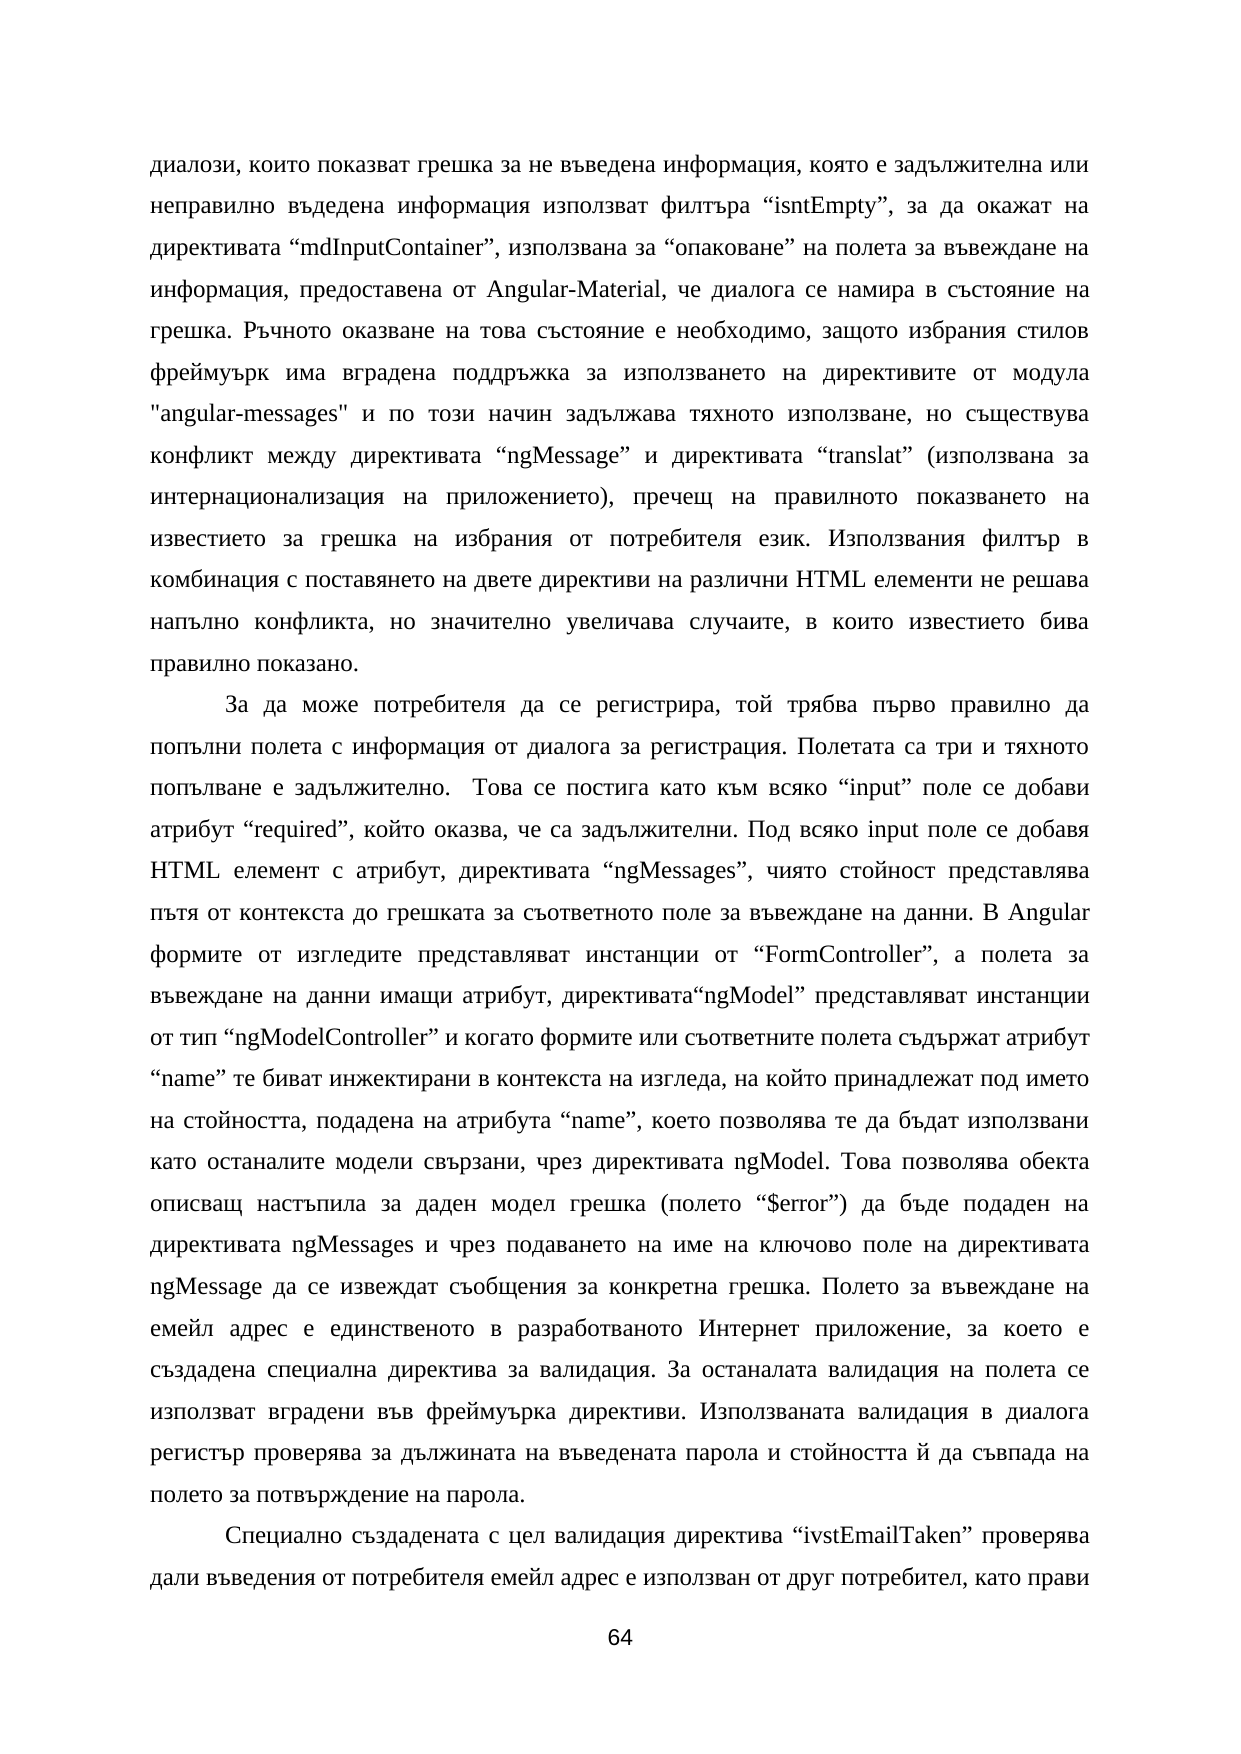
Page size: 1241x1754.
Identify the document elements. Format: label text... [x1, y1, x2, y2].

text Специално създадената с цел валидация директива “ivstEmailTaken” проверява дали въведения от потребителя емейл адрес е използван от друг потребител, като прави [150, 1522, 1091, 1591]
text За да може потребителя да се регистрира, той трябва първо правилно да попълни полета с информация от диалога за регистрация. Полетата са три и тяхното попълване е задължително. Това се постига като към всяко “input” поле се добави атрибут “required”, който оказва, че са задължителни. Под всяко input поле се добавя HTML елемент с атрибут, директивата “ngMessages”, чиято стойност представлява пътя от контекста до грешката за съответното поле за въвеждане на данни. В Angular формите от изгледите представляват инстанции от “FormController”, а полета за въвеждане на данни имащи атрибут, директивата“ngModel” представляват инстанции от тип “ngModelController” и когато формите или съответните полета съдържат атрибут “name” те биват инжектирани в контекста на изгледа, на който принадлежат под името на стойността, подадена на атрибута “name”, което позволява те да бъдат използвани като останалите модели свързани, чрез директивата ngModel. Това позволява обекта описващ настъпила за даден модел грешка (полето “$error”) да бъде подаден на директивата ngMessages и чрез подаването на име на ключово поле на директивата ngMessage да се извеждат съобщения за конкретна грешка. Полето за въвеждане на емейл адрес е единственото в разработваното Интернет приложение, за което е създадена специална директива за валидация. За останалата валидация на полета се използват вградени във фреймуърка директиви. Използваната валидация в диалога регистър проверява за дължината на въведената парола и стойността й да съвпада на полето за потвърждение на парола. [150, 690, 1091, 1508]
text диалози, които показват грешка за не въведена информация, която е задължителна или неправилно въдедена информация използват филтъра “isntEmpty”, за да окажат на директивата “mdInputContainer”, използвана за “опаковане” на полета за въвеждане на информация, предоставена от Angular-Material, че диалога се намира в състояние на грешка. Ръчното оказване на това състояние е необходимо, защото избрания стилов фреймуърк има вградена поддръжка за използването на директивите от модула "angular-messages" и по този начин задължава тяхното използване, но съществува конфликт между директивата “ngMessage” и директивата “translat” (използвана за интернационализация на приложението), пречещ на правилното показването на известието за грешка на избрания от потребителя език. Използвания филтър в комбинация с поставянето на двете директиви на различни HTML елементи не решава напълно конфликта, но значително увеличава случаите, в които известието бива правилно показано. [150, 150, 1091, 676]
